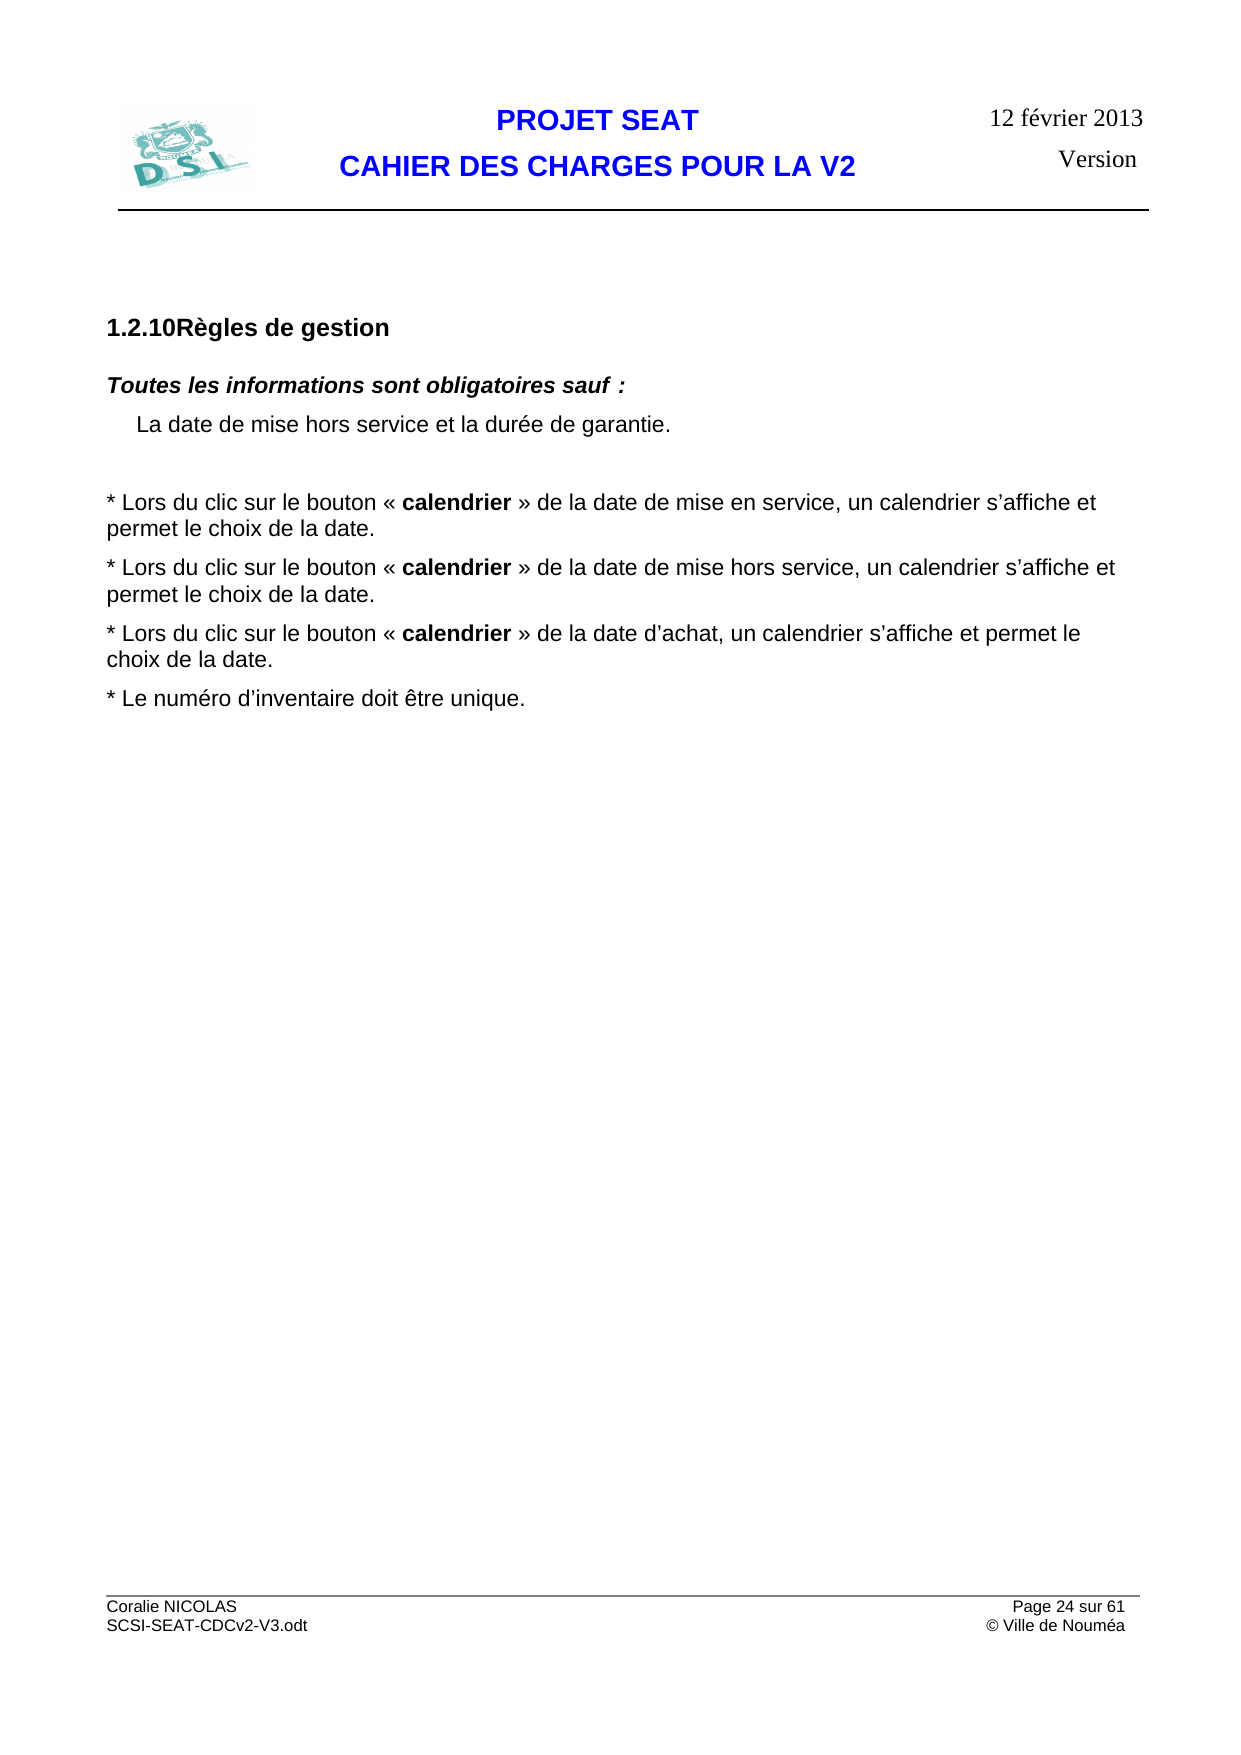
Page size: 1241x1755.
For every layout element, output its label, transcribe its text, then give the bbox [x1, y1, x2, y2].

text * Lors du clic sur le bouton « calendrier » de la date d’achat, un calendrier s’affiche et permet le choix de la date. [106, 619, 1140, 672]
text La date de mise hors service et la durée de garantie. [136, 411, 1140, 438]
text Toutes les informations sont obligatoires sauf : [106, 372, 1140, 399]
text * Le numéro d’inventaire doit être unique. [106, 685, 1140, 711]
text * Lors du clic sur le bouton « calendrier » de la date de mise hors service, un calendrier s’affiche et permet le choix de la date. [106, 554, 1140, 607]
subtitle Règles de gestion [106, 312, 1140, 341]
text * Lors du clic sur le bouton « calendrier » de la date de mise en service, un calendrier s’affiche et permet le choix de la date. [106, 489, 1140, 542]
